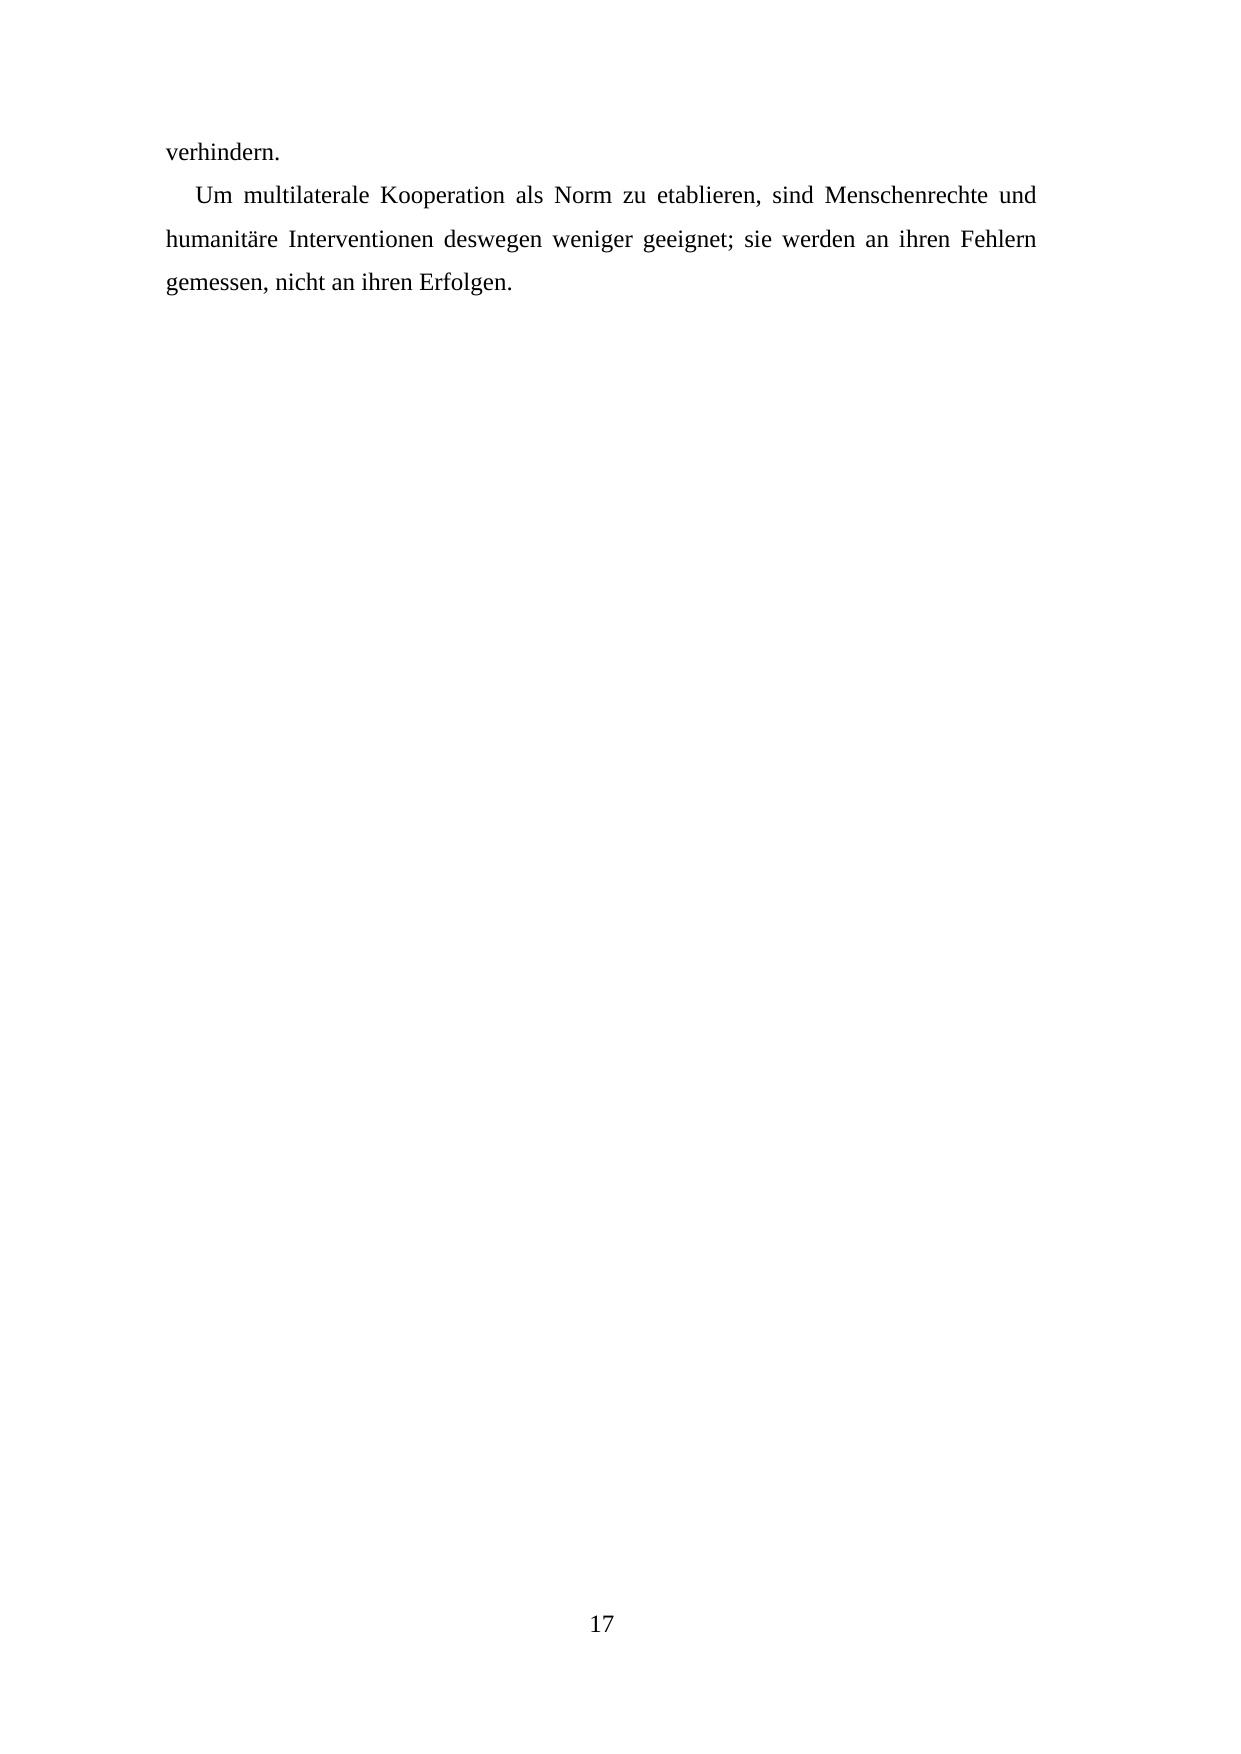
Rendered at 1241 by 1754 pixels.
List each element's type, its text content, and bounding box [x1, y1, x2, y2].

text verhindern. [166, 137, 1037, 166]
text Um multilaterale Kooperation als Norm zu etablieren, sind Menschenrechte und humanitäre Interventionen deswegen weniger geeignet; sie werden an ihren Fehlern gemessen, nicht an ihren Erfolgen. [166, 181, 1037, 296]
